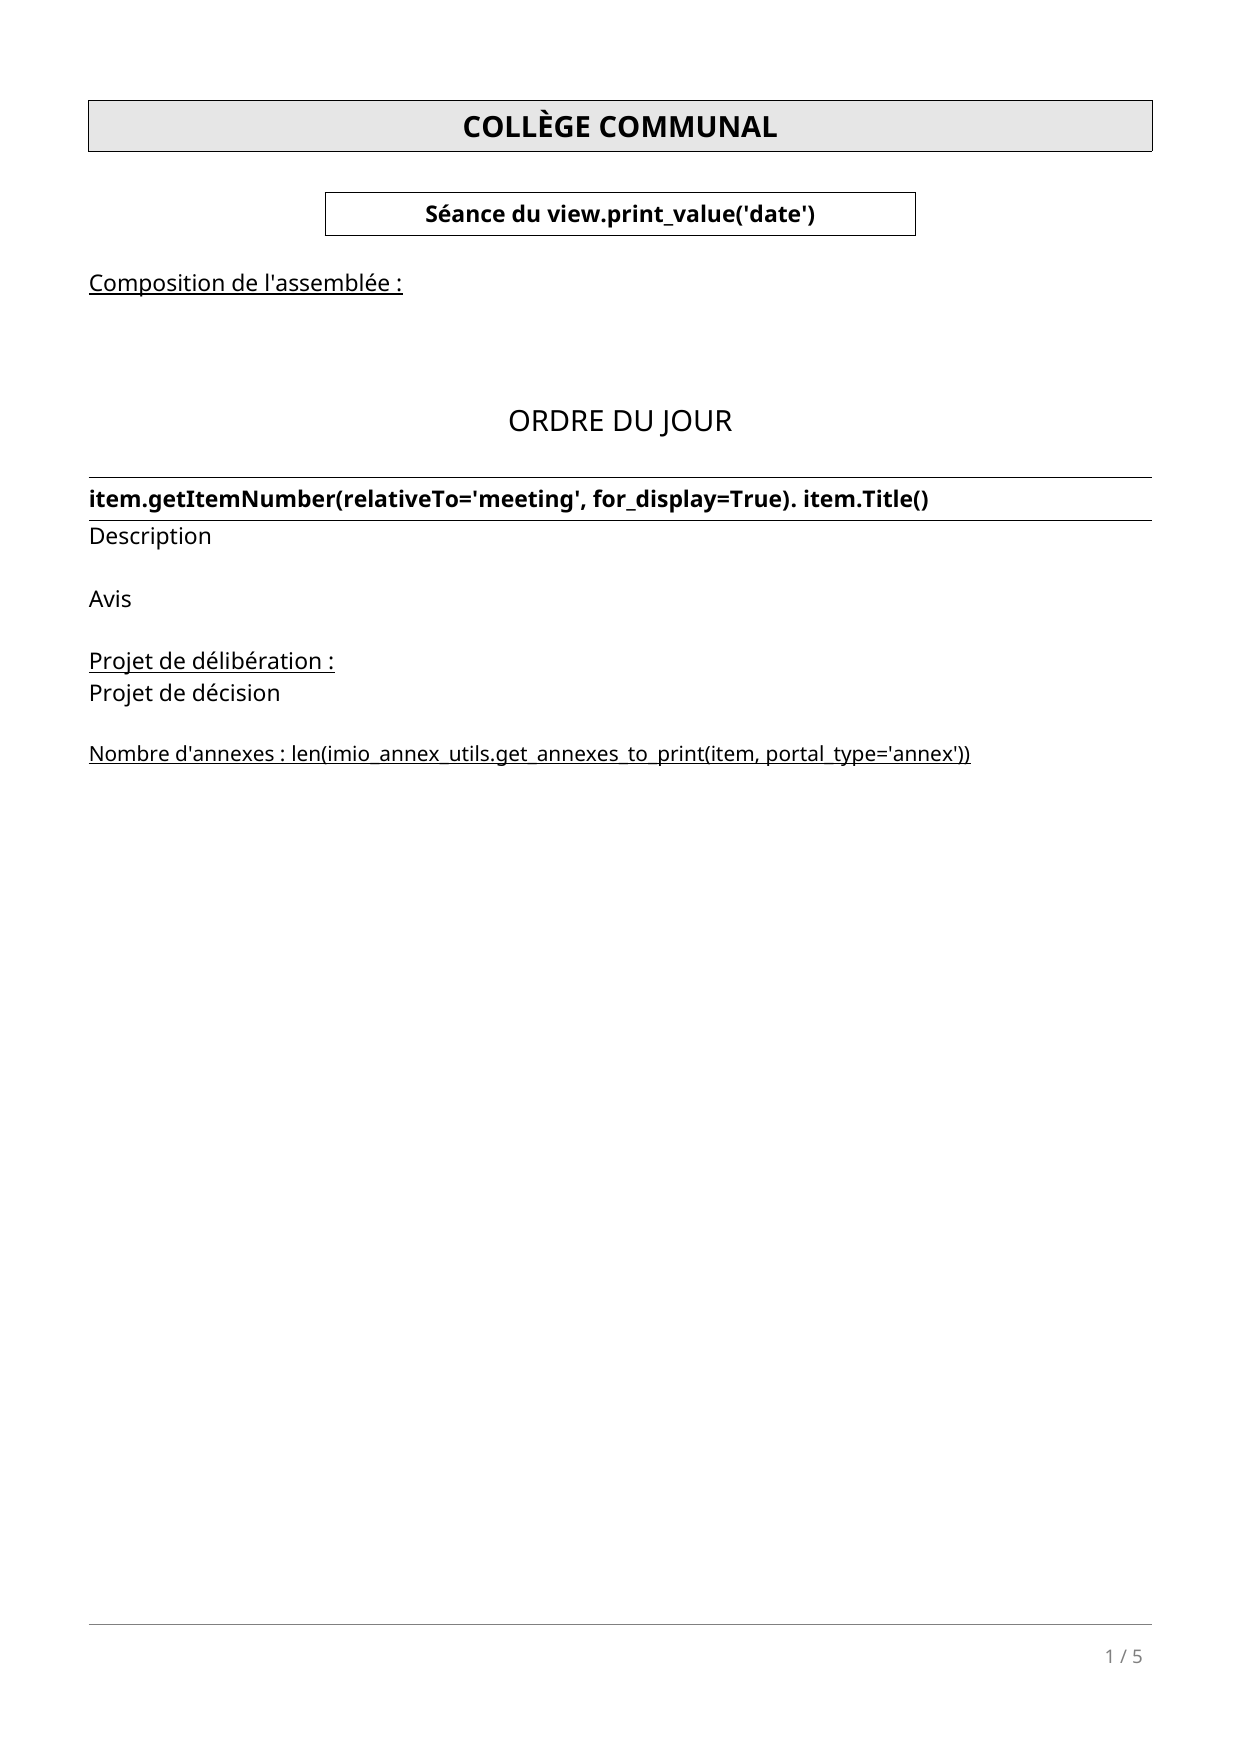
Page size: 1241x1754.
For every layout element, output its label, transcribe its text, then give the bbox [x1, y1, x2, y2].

text Description [88, 520, 1152, 551]
text ORDRE DU JOUR [88, 360, 1152, 439]
text Nombre d'annexes : len(imio_annex_utils.get_annexes_to_print(item, portal_type='annex')) [88, 739, 1152, 767]
table_header COLLÈGE COMMUNAL [89, 101, 1152, 151]
table_header Séance du view.print_value('date') [326, 193, 915, 235]
text Avis [88, 583, 1152, 614]
text Composition de l'assemblée : [88, 266, 1152, 298]
text Projet de délibération : [88, 645, 1152, 676]
text Projet de décision [88, 676, 1152, 708]
text item.getItemNumber(relativeTo='meeting', for_display=True). item.Title() [88, 478, 1152, 520]
